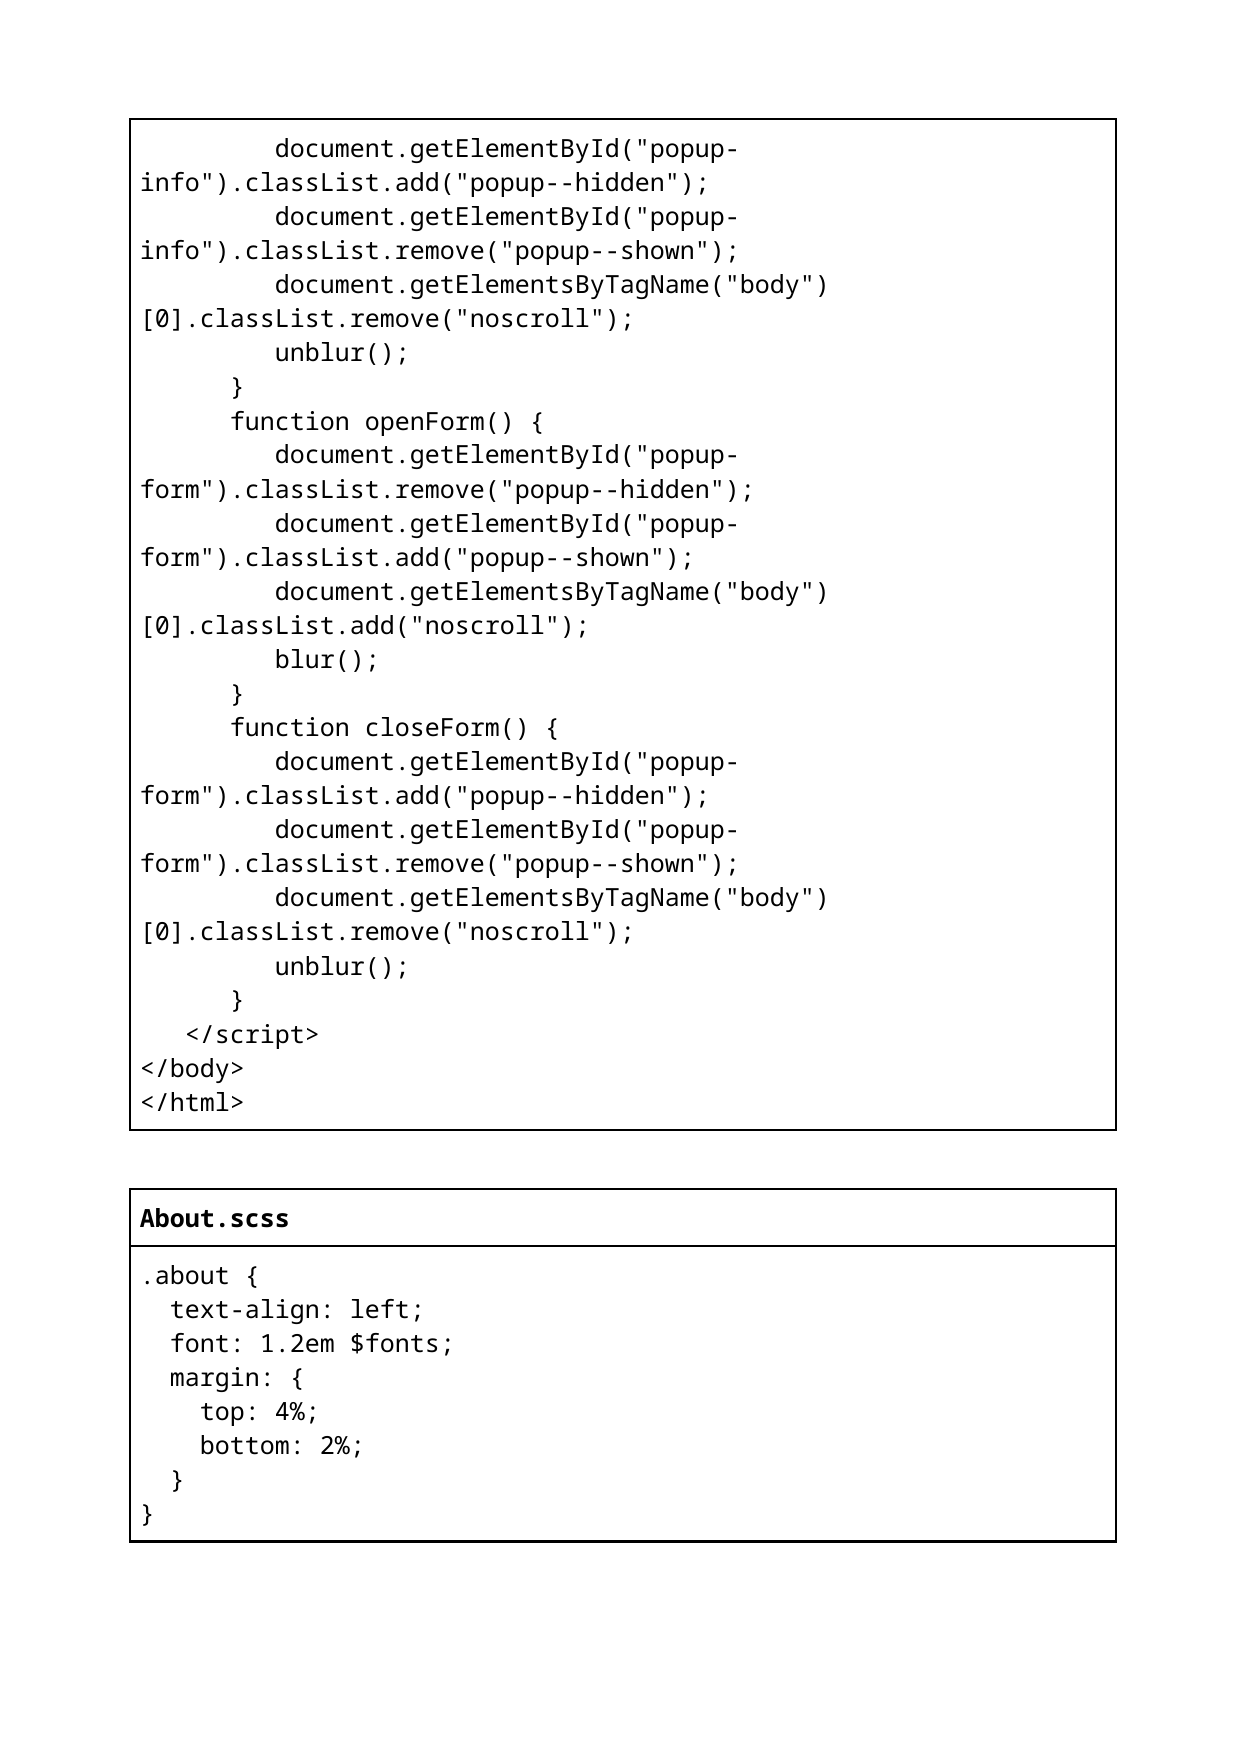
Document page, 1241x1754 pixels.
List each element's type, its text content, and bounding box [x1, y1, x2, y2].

table_cell .about { text-align: left; font: 1.2em $fonts; margin: { top: 4%; bottom: 2%; } } [131, 1247, 1115, 1540]
table_header About.scss [131, 1190, 1115, 1245]
table_cell document.getElementById("popup-info").classList.add("popup--hidden"); document.getElementById("popup-info").classList.remove("popup--shown"); document.getElementsByTagName("body")[0].classList.remove("noscroll"); unblur(); } function openForm() { document.getElementById("popup-form").classList.remove("popup--hidden"); document.getElementById("popup-form").classList.add("popup--shown"); document.getElementsByTagName("body")[0].classList.add("noscroll"); blur(); } function closeForm() { document.getElementById("popup-form").classList.add("popup--hidden"); document.getElementById("popup-form").classList.remove("popup--shown"); document.getElementsByTagName("body")[0].classList.remove("noscroll"); unblur(); } </script> </body> </html> [131, 120, 1115, 1129]
